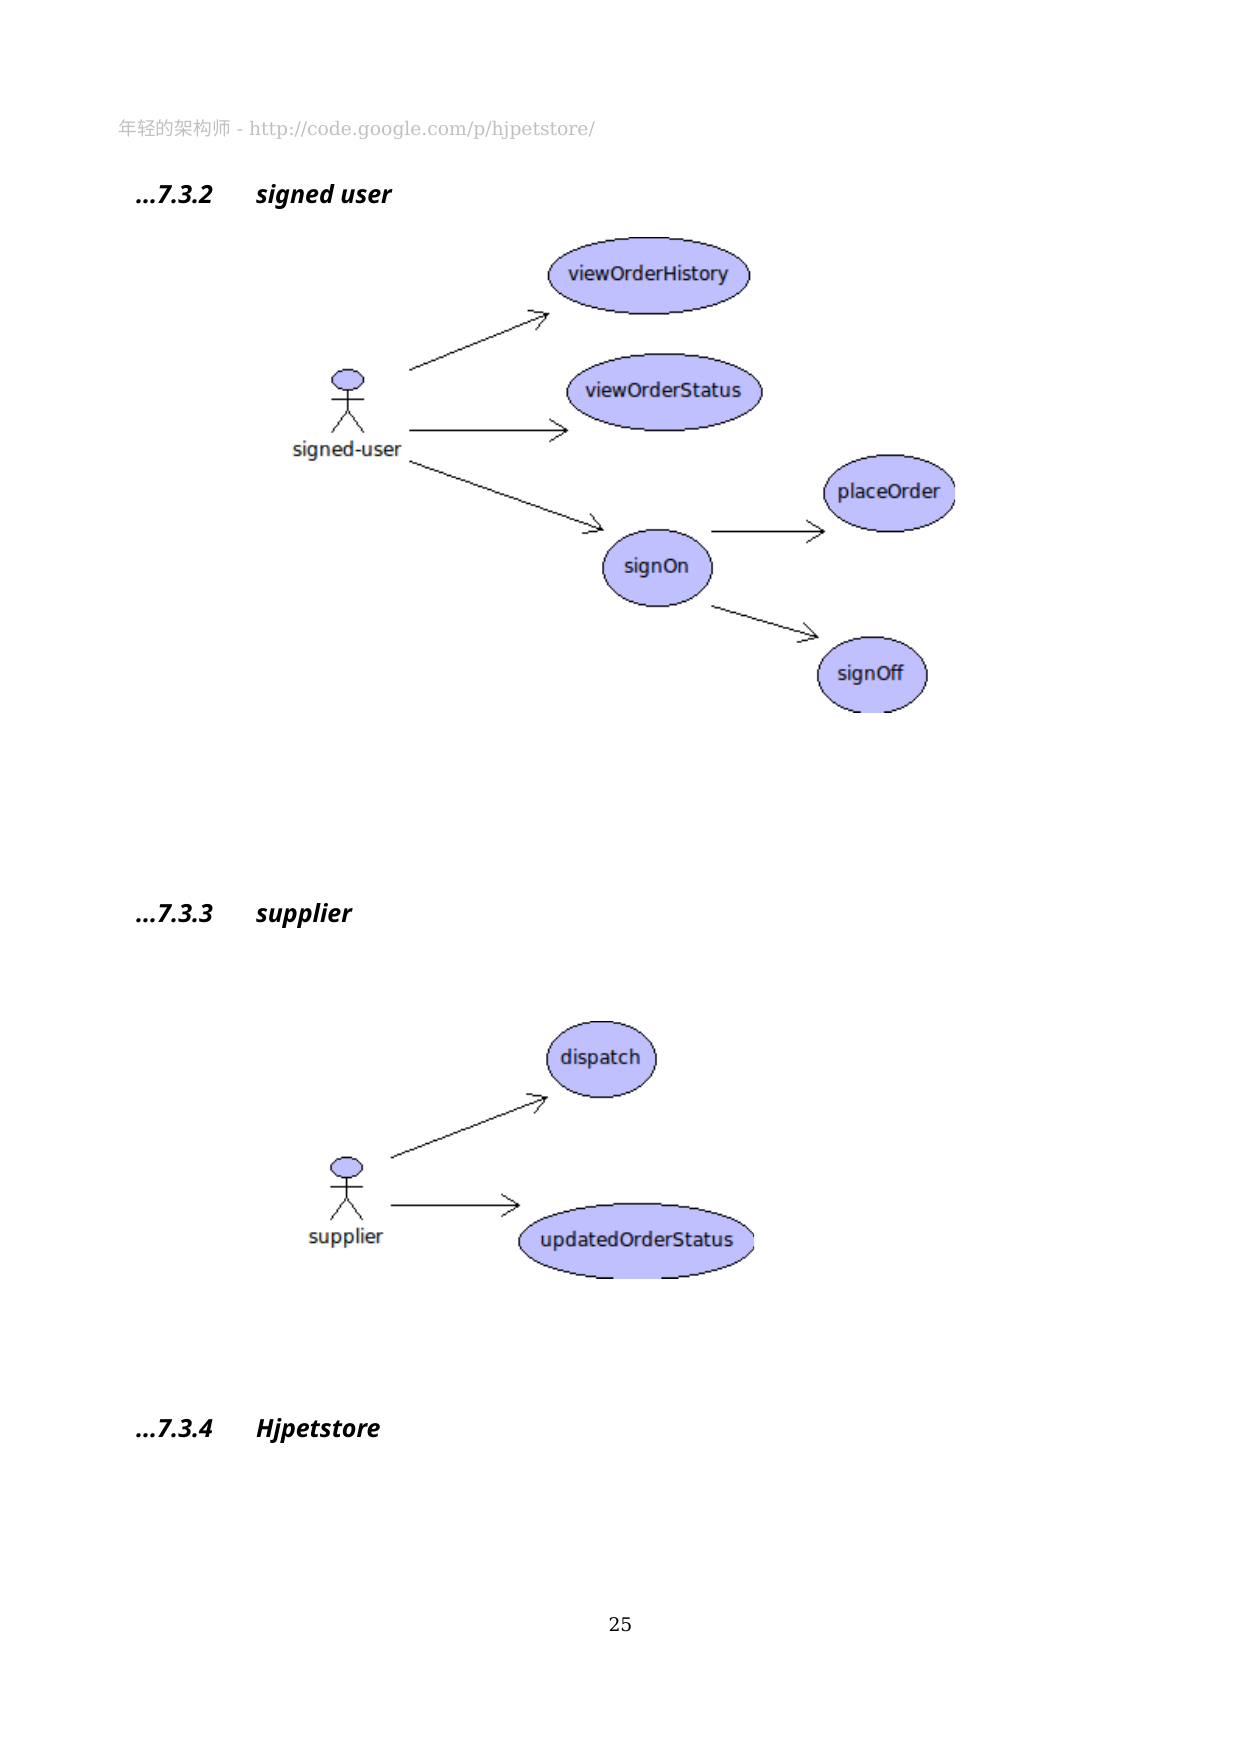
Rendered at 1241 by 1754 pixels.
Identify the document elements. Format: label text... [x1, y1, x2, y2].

subtitle signed user [136, 177, 1122, 211]
subtitle supplier [136, 896, 1122, 930]
subtitle Hjpetstore [136, 1410, 1122, 1444]
picture [301, 1021, 755, 1279]
picture [285, 237, 955, 713]
